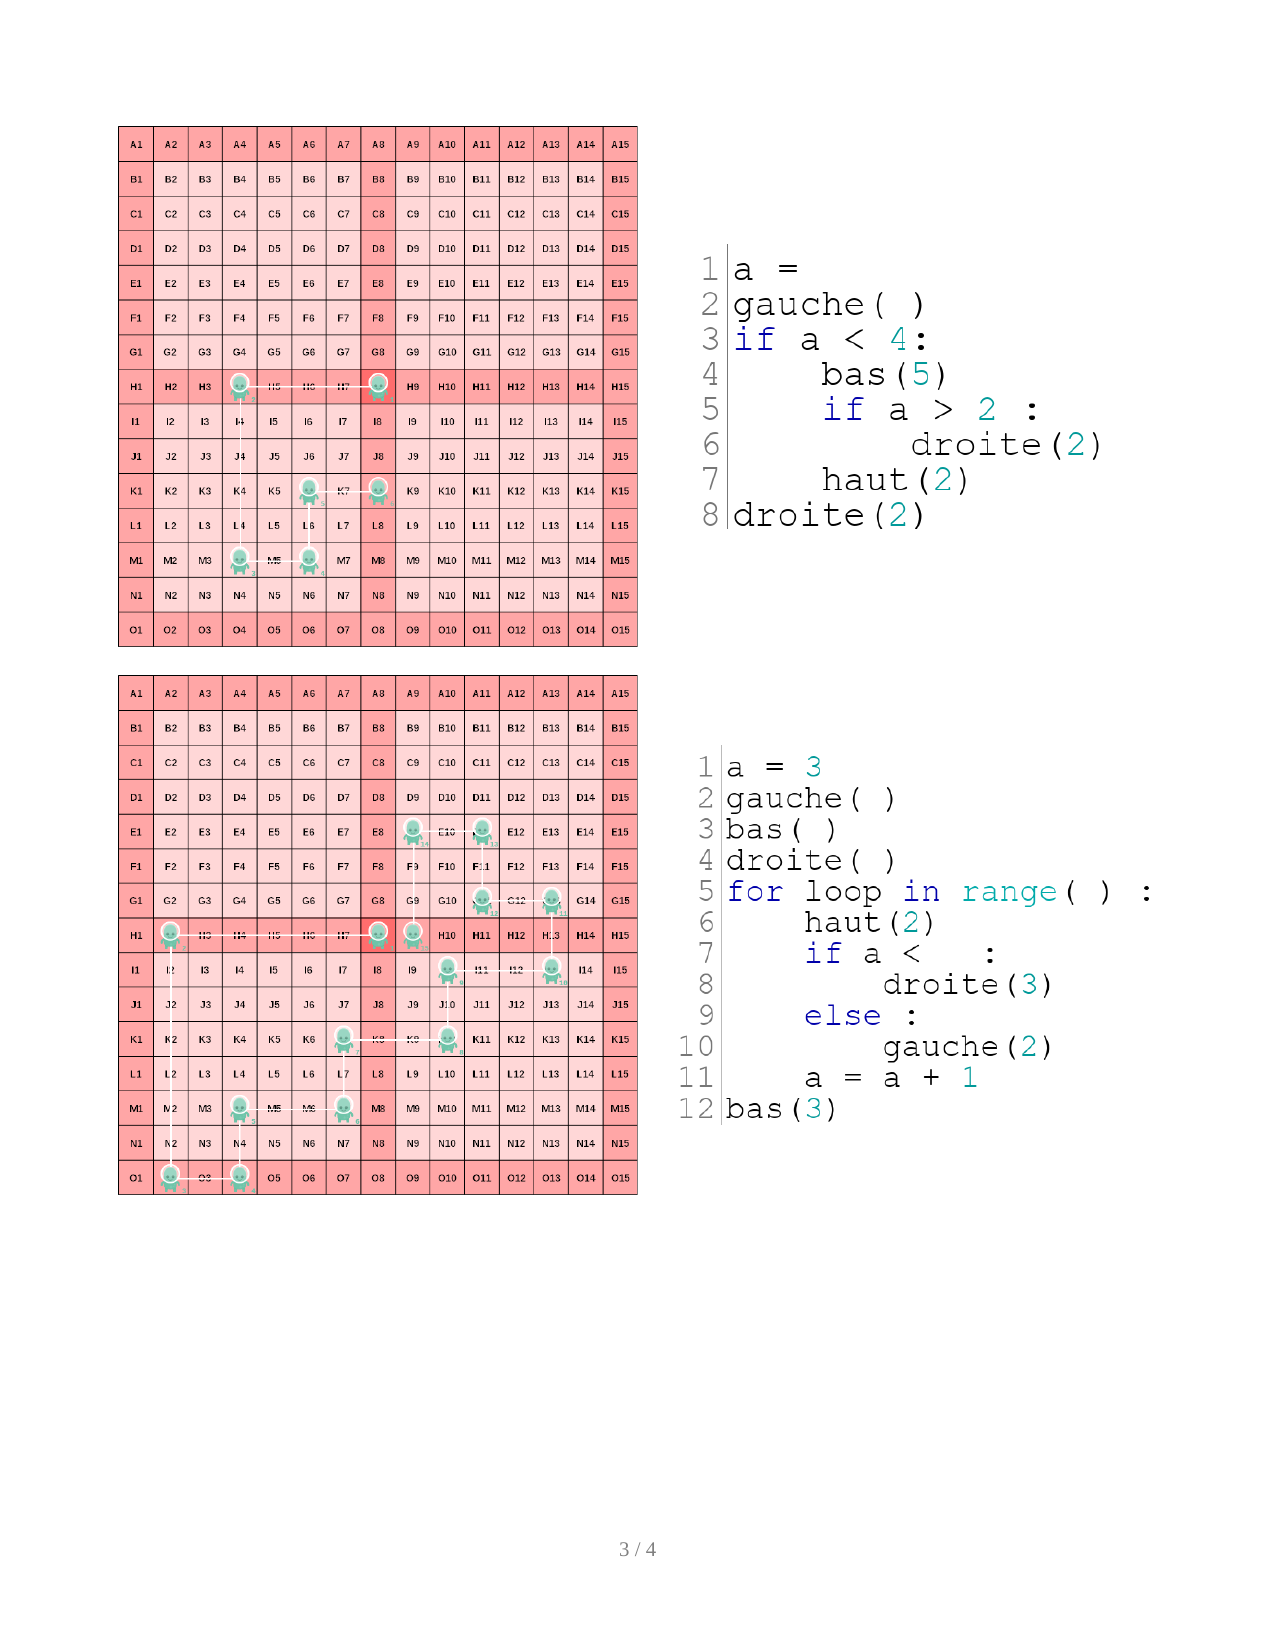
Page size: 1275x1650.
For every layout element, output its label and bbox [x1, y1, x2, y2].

table_cell [118, 1195, 638, 1224]
picture [118, 675, 638, 1195]
picture [118, 126, 638, 647]
table_cell [673, 675, 1157, 745]
picture [673, 244, 1157, 529]
table_header [118, 647, 638, 675]
table_cell [638, 675, 673, 1224]
table_header [673, 529, 1157, 675]
table_header [638, 127, 673, 675]
table_cell [673, 746, 1157, 1224]
table_header [673, 127, 1157, 244]
